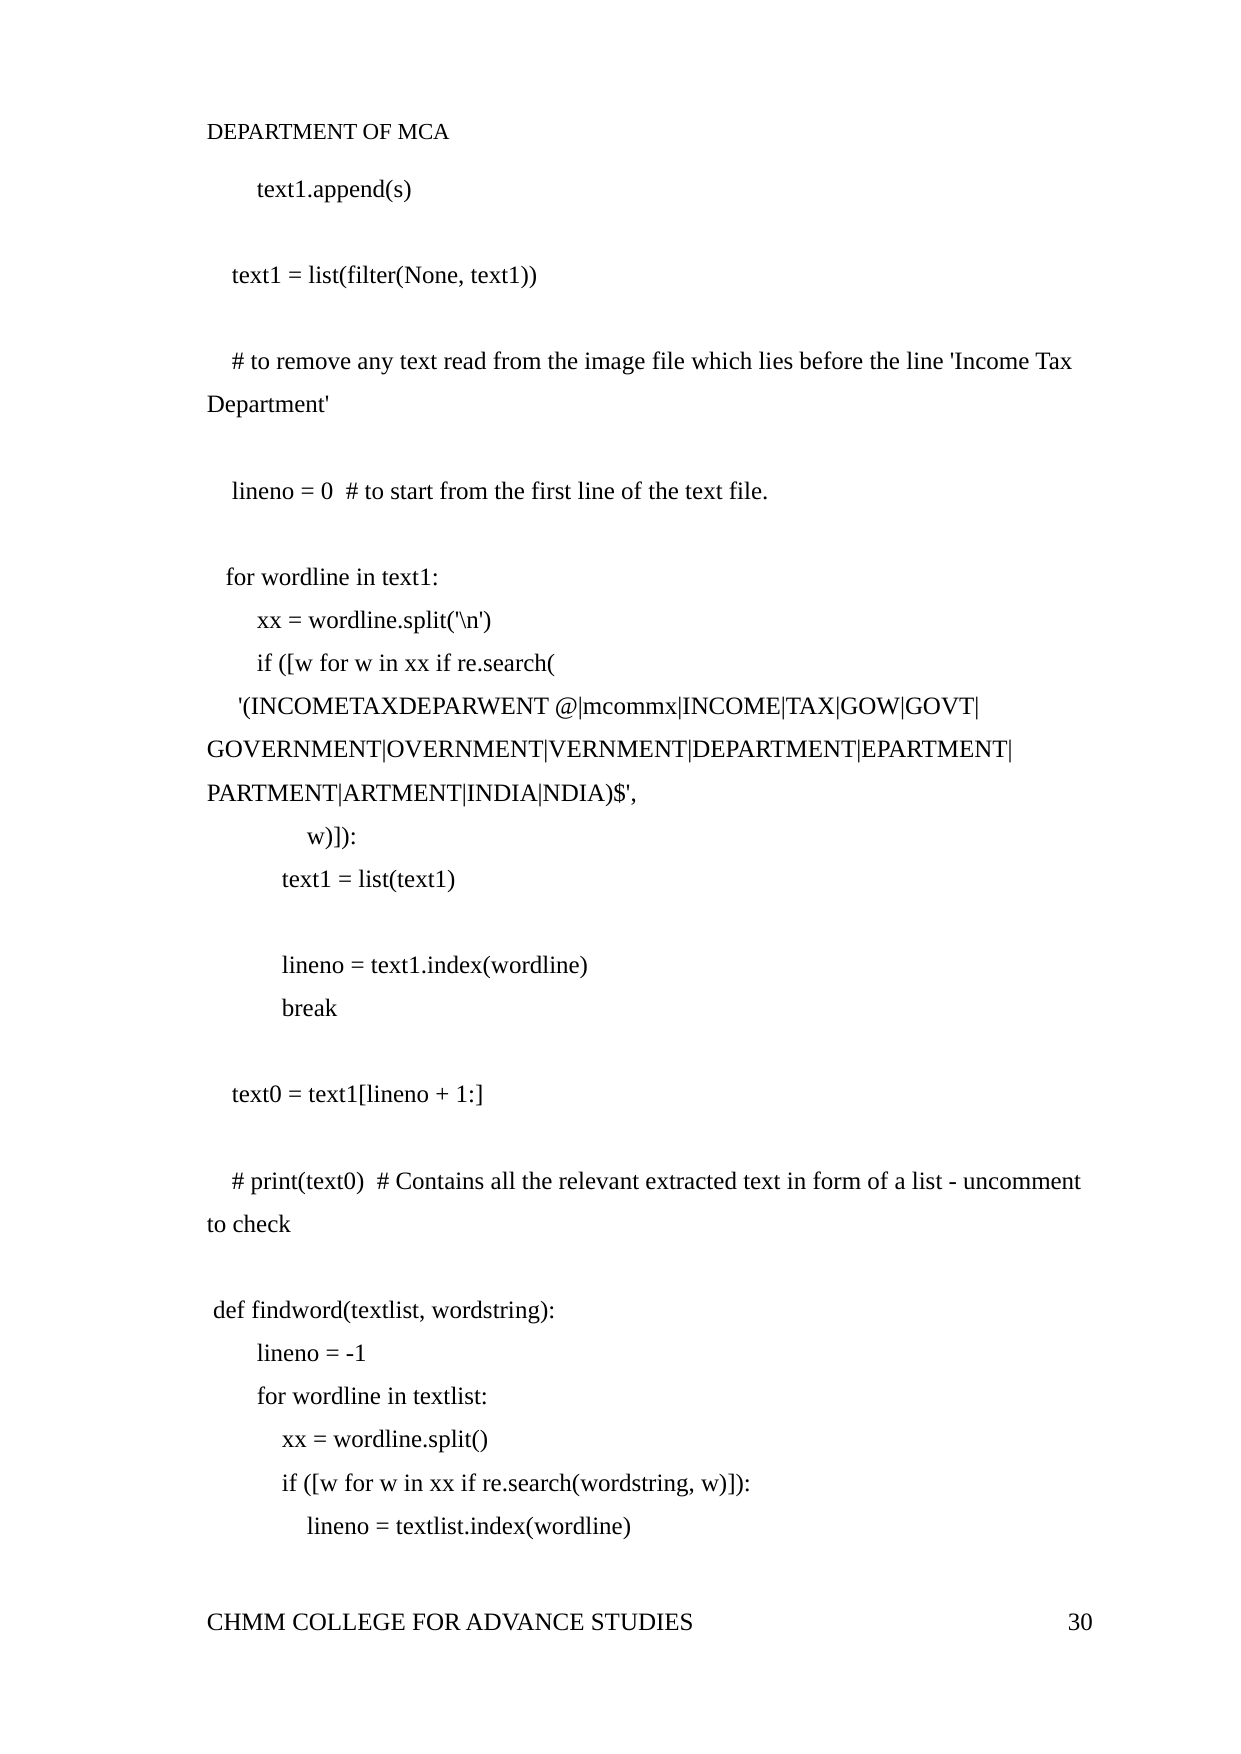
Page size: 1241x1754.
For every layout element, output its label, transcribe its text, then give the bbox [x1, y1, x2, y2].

text text0 = text1[lineno + 1:] [207, 1079, 1093, 1108]
text xx = wordline.split() [207, 1424, 1093, 1453]
text text1.append(s) [207, 174, 1093, 203]
text # to remove any text read from the image file which lies before the line 'Income Tax Department' [207, 346, 1093, 418]
text break [207, 993, 1093, 1022]
text for wordline in textlist: [207, 1381, 1093, 1410]
text for wordline in text1: [207, 562, 1093, 591]
text lineno = text1.index(wordline) [207, 950, 1093, 979]
text # print(text0) # Contains all the relevant extracted text in form of a list - uncomment to check [207, 1166, 1093, 1238]
text def findword(textlist, wordstring): [207, 1295, 1093, 1324]
text lineno = 0 # to start from the first line of the text file. [207, 476, 1093, 504]
text w)]): [207, 821, 1093, 849]
text text1 = list(filter(None, text1)) [207, 260, 1093, 289]
text if ([w for w in xx if re.search(wordstring, w)]): [207, 1468, 1093, 1496]
text if ([w for w in xx if re.search( [207, 648, 1093, 677]
text '(INCOMETAXDEPARWENT @|mcommx|INCOME|TAX|GOW|GOVT|GOVERNMENT|OVERNMENT|VERNMENT|DEPARTMENT|EPARTMENT|PARTMENT|ARTMENT|INDIA|NDIA)$', [207, 691, 1093, 806]
text lineno = textlist.index(wordline) [207, 1511, 1093, 1539]
text xx = wordline.split('\n') [207, 605, 1093, 634]
text text1 = list(text1) [207, 864, 1093, 893]
text lineno = -1 [207, 1338, 1093, 1367]
